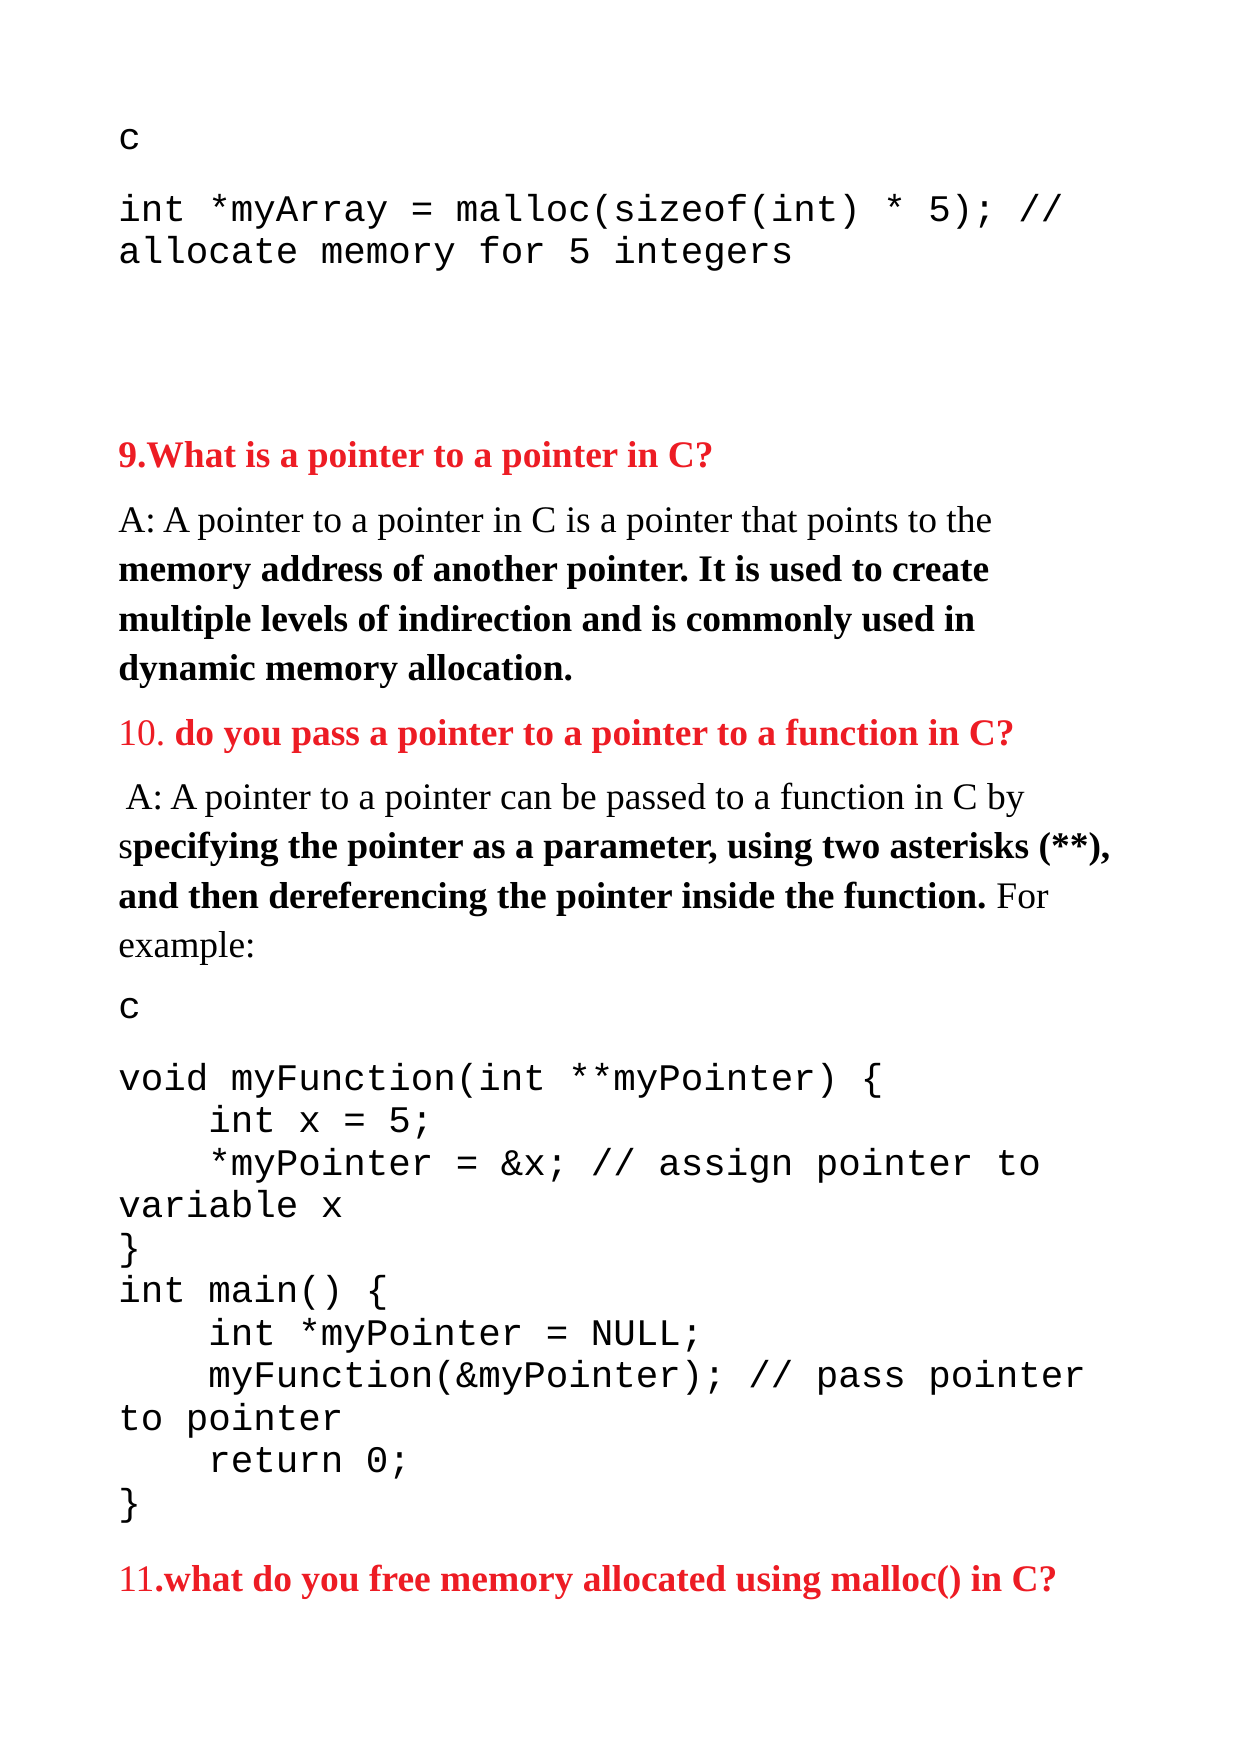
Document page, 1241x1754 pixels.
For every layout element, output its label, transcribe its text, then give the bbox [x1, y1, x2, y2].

text return 0; [118, 1442, 1122, 1484]
text A: A pointer to a pointer can be passed to a function in C by specifying the pointer as a parameter, using two asterisks (**), and then dereferencing the pointer inside the function. For example: [118, 774, 1122, 966]
text c [118, 118, 1122, 161]
text void myFunction(int **myPointer) { [118, 1059, 1122, 1102]
text } [118, 1229, 1122, 1272]
text A: A pointer to a pointer in C is a pointer that points to the memory address of another pointer. It is used to create multiple levels of indirection and is commonly used in dynamic memory allocation. [118, 497, 1122, 689]
text int *myPointer = NULL; [118, 1314, 1122, 1357]
text 9.What is a pointer to a pointer in C? [118, 433, 1122, 476]
text } [118, 1484, 1122, 1527]
text c [118, 987, 1122, 1029]
text int x = 5; [118, 1102, 1122, 1144]
text myFunction(&myPointer); // pass pointer to pointer [118, 1357, 1122, 1442]
text 11.what do you free memory allocated using malloc() in C? [118, 1556, 1122, 1599]
text int *myArray = malloc(sizeof(int) * 5); // allocate memory for 5 integers [118, 190, 1122, 275]
text *myPointer = &x; // assign pointer to variable x [118, 1144, 1122, 1229]
text 10. do you pass a pointer to a pointer to a function in C? [118, 710, 1122, 753]
text int main() { [118, 1272, 1122, 1314]
